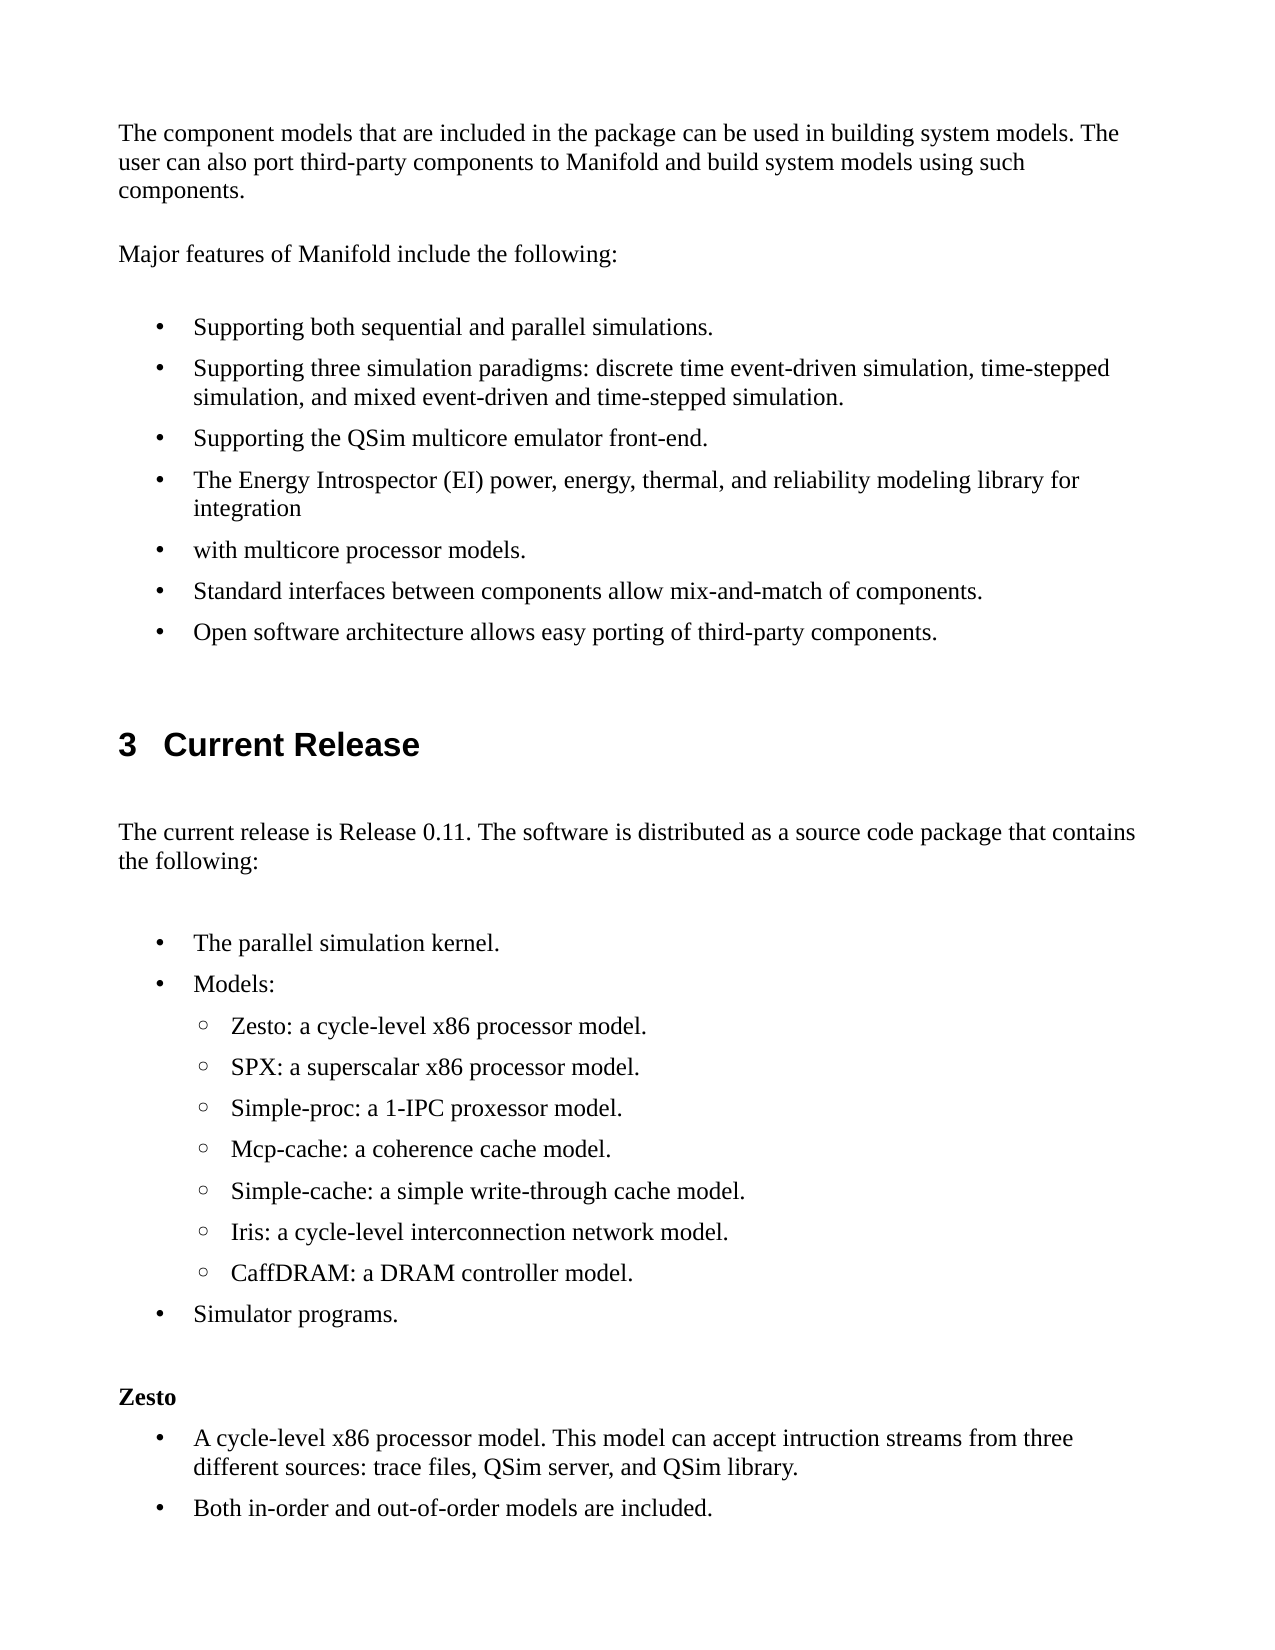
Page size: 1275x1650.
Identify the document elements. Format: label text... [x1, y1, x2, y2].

list Both in-order and out-of-order models are included. [156, 1493, 1157, 1522]
text Major features of Manifold include the following: [118, 239, 1157, 268]
list Simple-cache: a simple write-through cache model. [193, 1176, 1157, 1204]
list CaffDRAM: a DRAM controller model. [193, 1258, 1157, 1287]
list Zesto: a cycle-level x86 processor model. [193, 1011, 1157, 1039]
list Supporting the QSim multicore emulator front-end. [156, 423, 1157, 452]
list Supporting both sequential and parallel simulations. [156, 312, 1157, 341]
subtitle Current Release [118, 725, 1157, 763]
list Mcp-cache: a coherence cache model. [193, 1134, 1157, 1163]
text The component models that are included in the package can be used in building system models. The user can also port third-party components to Manifold and build system models using such components. [118, 118, 1157, 204]
list Simple-proc: a 1-IPC proxessor model. [193, 1093, 1157, 1122]
text Zesto [118, 1382, 1157, 1411]
list Models: [156, 969, 1157, 998]
text The current release is Release 0.11. The software is distributed as a source code package that contains the following: [118, 817, 1157, 874]
list Iris: a cycle-level interconnection network model. [193, 1217, 1157, 1246]
list The parallel simulation kernel. [156, 928, 1157, 957]
list with multicore processor models. [156, 535, 1157, 563]
list Standard interfaces between components allow mix-and-match of components. [156, 576, 1157, 605]
list Simulator programs. [156, 1299, 1157, 1328]
list A cycle-level x86 processor model. This model can accept intruction streams from three different sources: trace files, QSim server, and QSim library. [156, 1423, 1157, 1481]
list Open software architecture allows easy porting of third-party components. [156, 617, 1157, 646]
list Supporting three simulation paradigms: discrete time event-driven simulation, time-stepped simulation, and mixed event-driven and time-stepped simulation. [156, 353, 1157, 411]
list SPX: a superscalar x86 processor model. [193, 1052, 1157, 1081]
list The Energy Introspector (EI) power, energy, thermal, and reliability modeling library for integration [156, 465, 1157, 522]
